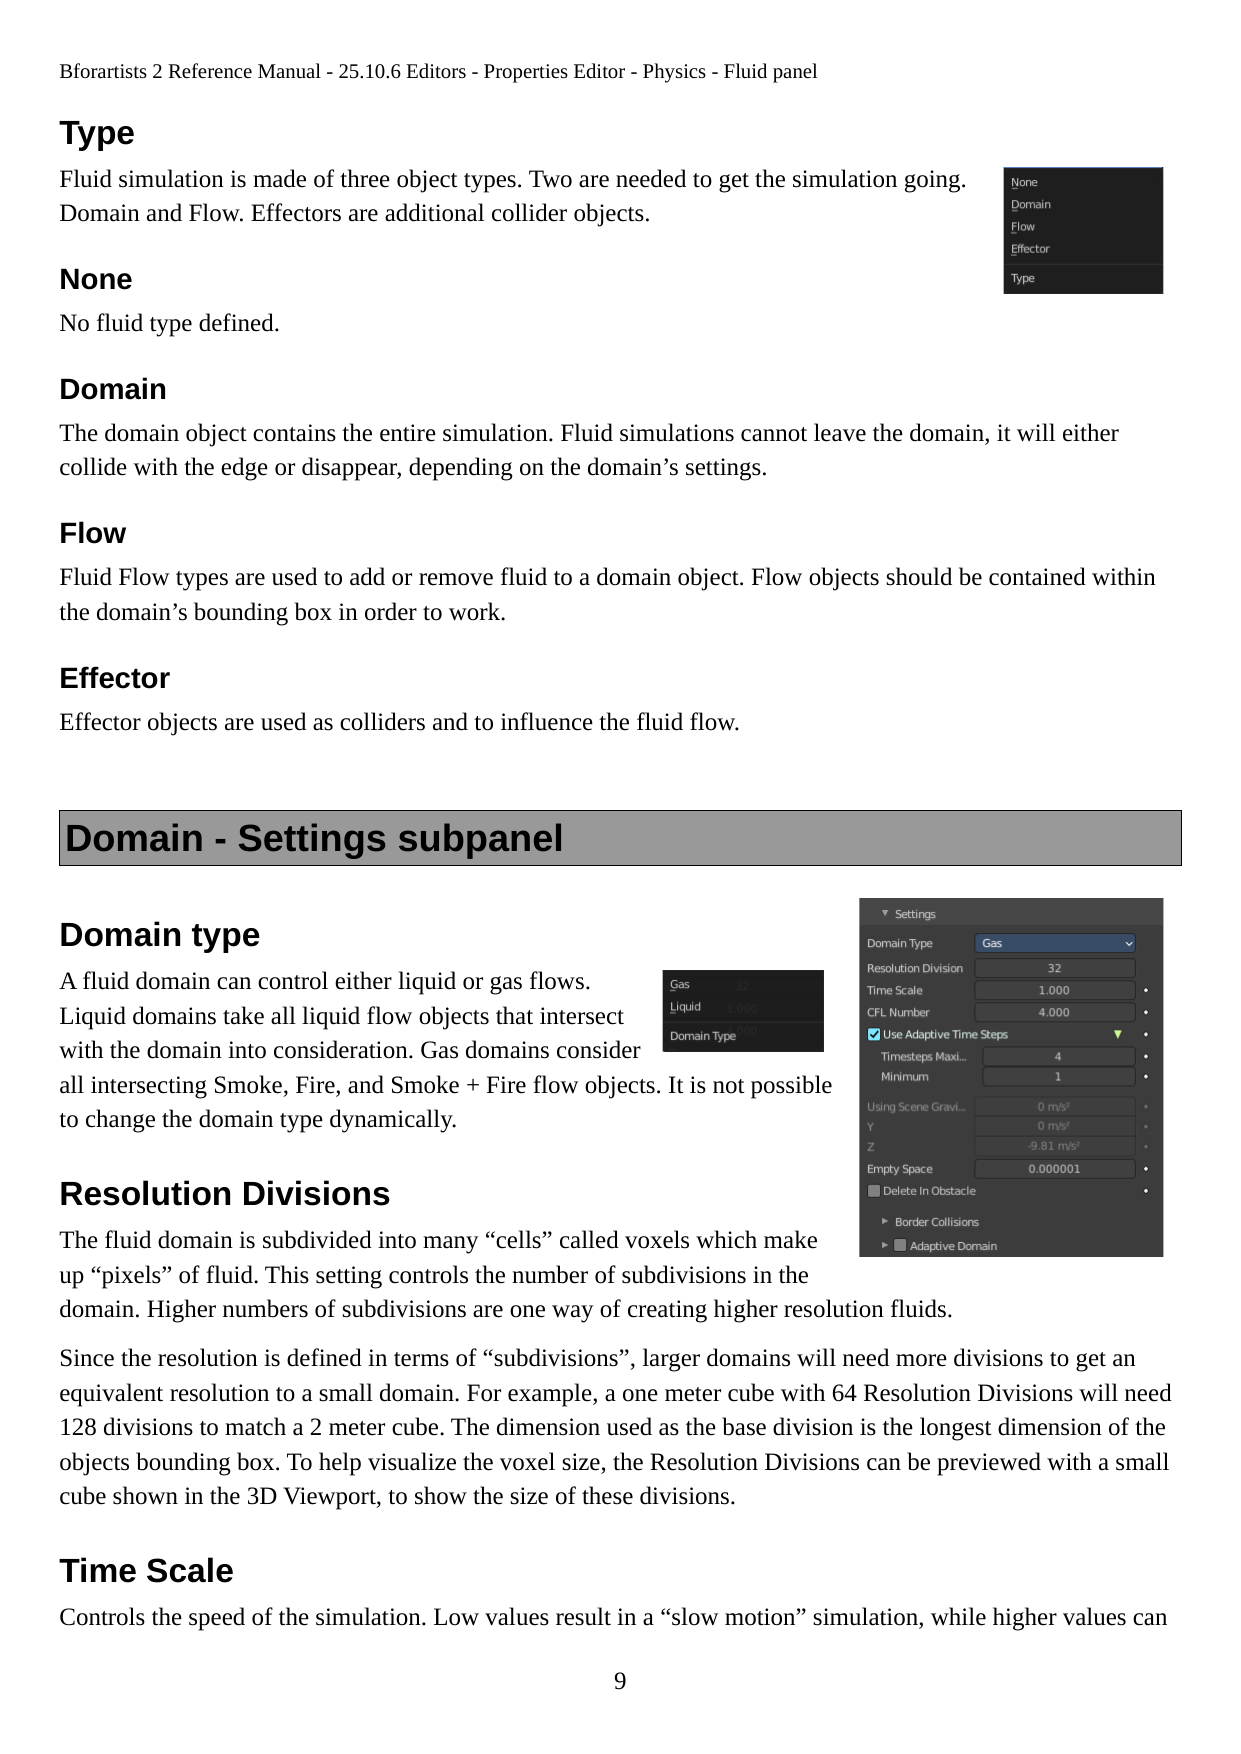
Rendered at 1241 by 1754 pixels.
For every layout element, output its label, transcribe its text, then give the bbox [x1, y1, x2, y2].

subtitle Resolution Divisions [59, 1174, 859, 1213]
subtitle None [59, 262, 1181, 296]
table_header Domain - Settings subpanel [60, 811, 1181, 865]
text Effector objects are used as colliders and to influence the fluid flow. [59, 707, 1181, 736]
subtitle Flow [59, 516, 1181, 550]
picture [1003, 167, 1164, 294]
subtitle Domain [59, 372, 1181, 406]
text The fluid domain is subdivided into many “cells” called voxels which make up “pixels” of fluid. This setting controls the number of subdivisions in the domain. Higher numbers of subdivisions are one way of creating higher resolution fluids. [59, 1225, 1181, 1323]
picture [859, 898, 1164, 1257]
subtitle Time Scale [59, 1551, 1181, 1590]
text Controls the speed of the simulation. Low values result in a “slow motion” simulation, while higher values can [59, 1602, 1181, 1631]
picture [662, 970, 824, 1052]
subtitle Domain type [59, 915, 859, 954]
text No fluid type defined. [59, 308, 1181, 337]
text Since the resolution is defined in terms of “subdivisions”, larger domains will need more divisions to get an equivalent resolution to a small domain. For example, a one meter cube with 64 Resolution Divisions will need 128 divisions to match a 2 meter cube. The dimension used as the base division is the longest dimension of the objects bounding box. To help visualize the voxel size, the Resolution Divisions can be previewed with a small cube shown in the 3D Viewport, to show the size of these divisions. [59, 1343, 1181, 1510]
subtitle Type [59, 113, 1181, 151]
text Fluid simulation is made of three object types. Two are needed to get the simulation going. Domain and Flow. Effectors are additional collider objects. [59, 164, 1181, 227]
subtitle [1164, 1174, 1181, 1213]
text A fluid domain can control either liquid or gas flows. Liquid domains take all liquid flow objects that intersect with the domain into consideration. Gas domains consider all intersecting Smoke, Fire, and Smoke + Fire flow objects. It is not possible to change the domain type dynamically. [59, 966, 859, 1133]
subtitle [1164, 915, 1181, 954]
subtitle Effector [59, 661, 1181, 694]
text Fluid Flow types are used to add or remove fluid to a domain object. Flow objects should be contained within the domain’s bounding box in order to work. [59, 562, 1181, 626]
text The domain object contains the entire simulation. Fluid simulations cannot leave the domain, it will either collide with the edge or disappear, depending on the domain’s settings. [59, 418, 1181, 481]
